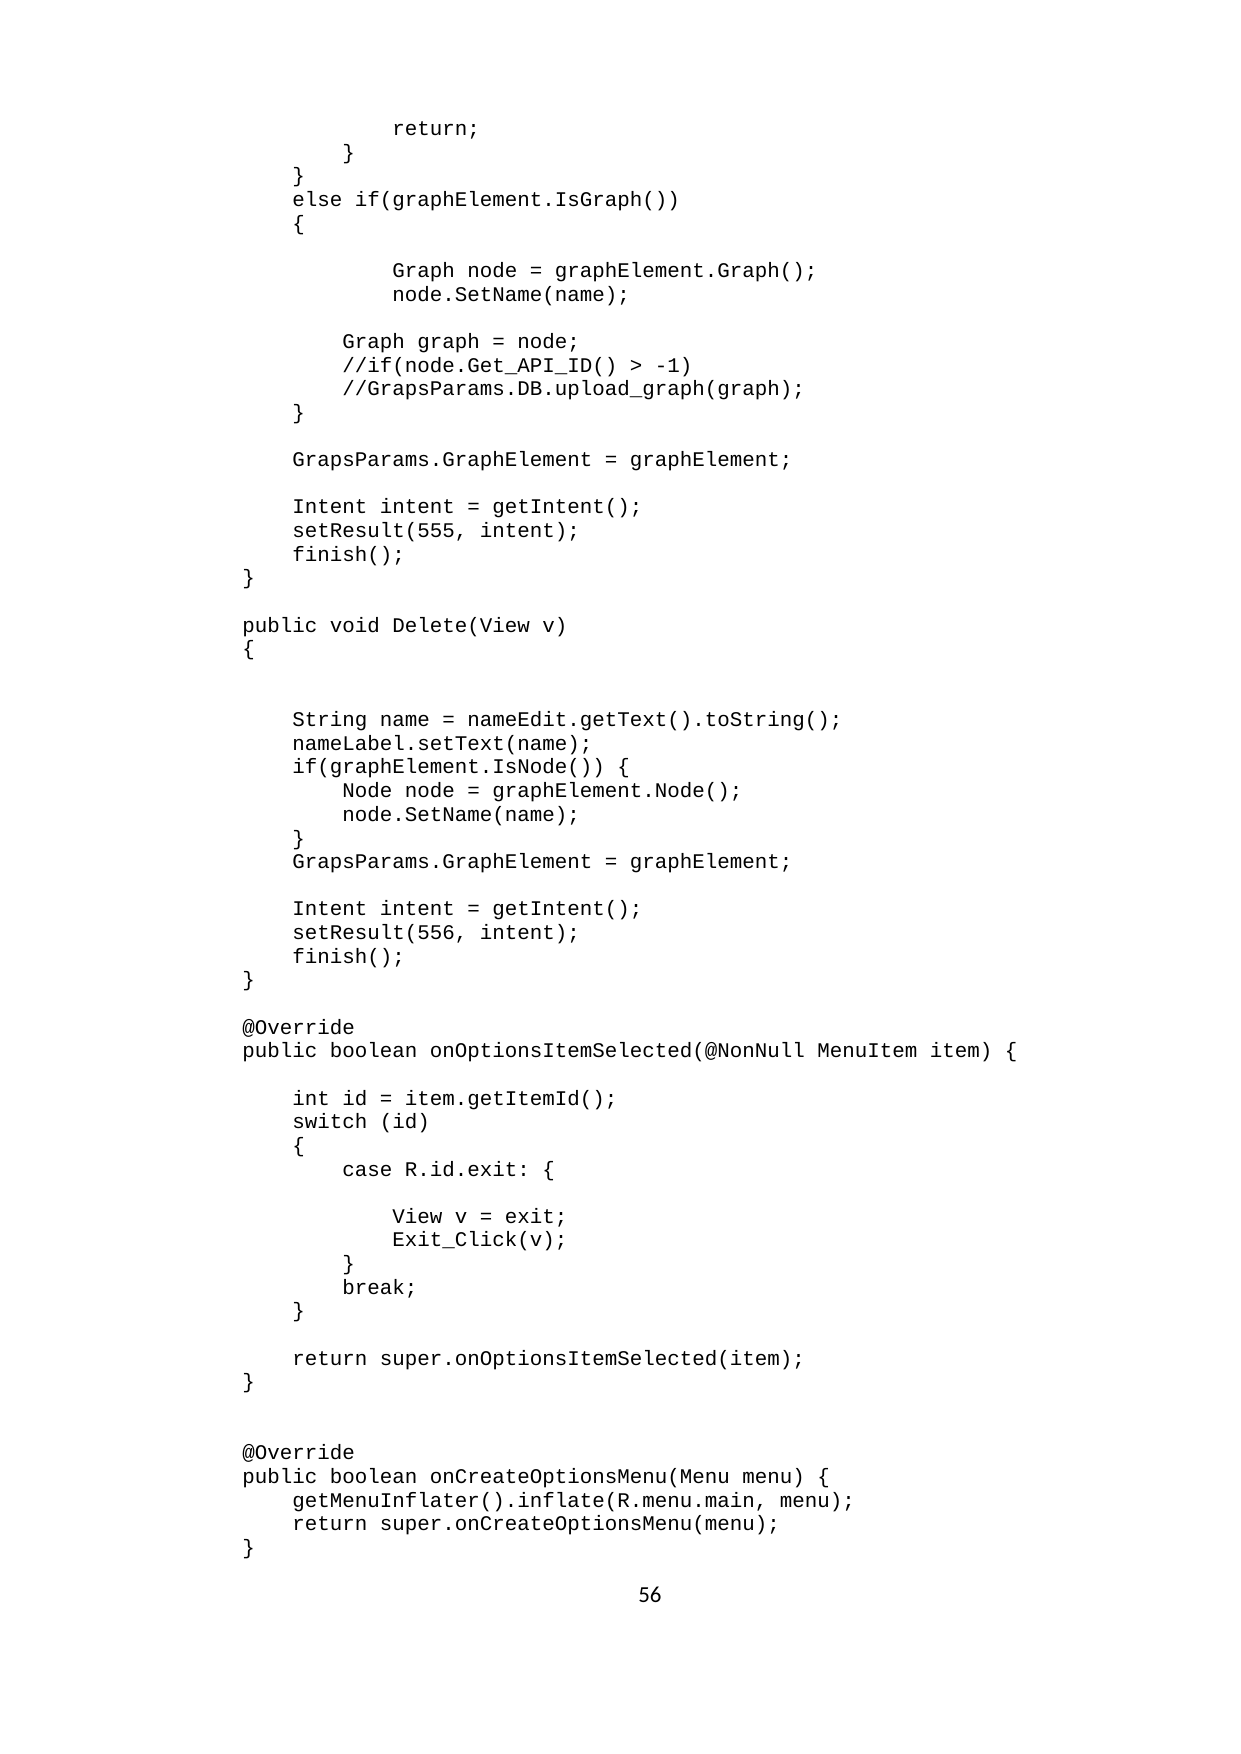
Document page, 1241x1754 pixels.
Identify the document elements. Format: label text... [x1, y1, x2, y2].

text //GrapsParams.DB.upload_graph(graph); [118, 378, 1181, 402]
text } [118, 165, 1181, 189]
text int id = item.getItemId(); [118, 1088, 1181, 1111]
text return; [118, 118, 1181, 142]
text Graph graph = node; [118, 331, 1181, 354]
text setResult(556, intent); [118, 922, 1181, 946]
text finish(); [118, 544, 1181, 567]
text public boolean onOptionsItemSelected(@NonNull MenuItem item) { [118, 1040, 1181, 1064]
text case R.id.exit: { [118, 1158, 1181, 1182]
text else if(graphElement.IsGraph()) [118, 189, 1181, 213]
text node.SetName(name); [118, 804, 1181, 827]
text Node node = graphElement.Node(); [118, 780, 1181, 804]
text public void Delete(View v) [118, 615, 1181, 638]
text if(graphElement.IsNode()) { [118, 757, 1181, 780]
text node.SetName(name); [118, 284, 1181, 307]
text Graph node = graphElement.Graph(); [118, 260, 1181, 284]
text } [118, 1300, 1181, 1324]
text GrapsParams.GraphElement = graphElement; [118, 449, 1181, 473]
text } [118, 402, 1181, 426]
text @Override [118, 1442, 1181, 1466]
text @Override [118, 1017, 1181, 1040]
text { [118, 213, 1181, 236]
text nameLabel.setText(name); [118, 733, 1181, 757]
text setResult(555, intent); [118, 520, 1181, 544]
text } [118, 1253, 1181, 1277]
text } [118, 1537, 1181, 1561]
text } [118, 1371, 1181, 1395]
text GrapsParams.GraphElement = graphElement; [118, 851, 1181, 875]
text Intent intent = getIntent(); [118, 496, 1181, 520]
text return super.onCreateOptionsMenu(menu); [118, 1513, 1181, 1537]
text View v = exit; [118, 1206, 1181, 1229]
text getMenuInflater().inflate(R.menu.main, menu); [118, 1489, 1181, 1513]
text } [118, 827, 1181, 851]
text Exit_Click(v); [118, 1229, 1181, 1253]
text { [118, 638, 1181, 662]
text public boolean onCreateOptionsMenu(Menu menu) { [118, 1466, 1181, 1489]
text String name = nameEdit.getText().toString(); [118, 709, 1181, 733]
text { [118, 1135, 1181, 1158]
text //if(node.Get_API_ID() > -1) [118, 354, 1181, 378]
text switch (id) [118, 1111, 1181, 1135]
text finish(); [118, 946, 1181, 969]
text return super.onOptionsItemSelected(item); [118, 1348, 1181, 1371]
text Intent intent = getIntent(); [118, 898, 1181, 922]
text } [118, 142, 1181, 165]
text } [118, 567, 1181, 591]
text break; [118, 1277, 1181, 1300]
text } [118, 969, 1181, 993]
